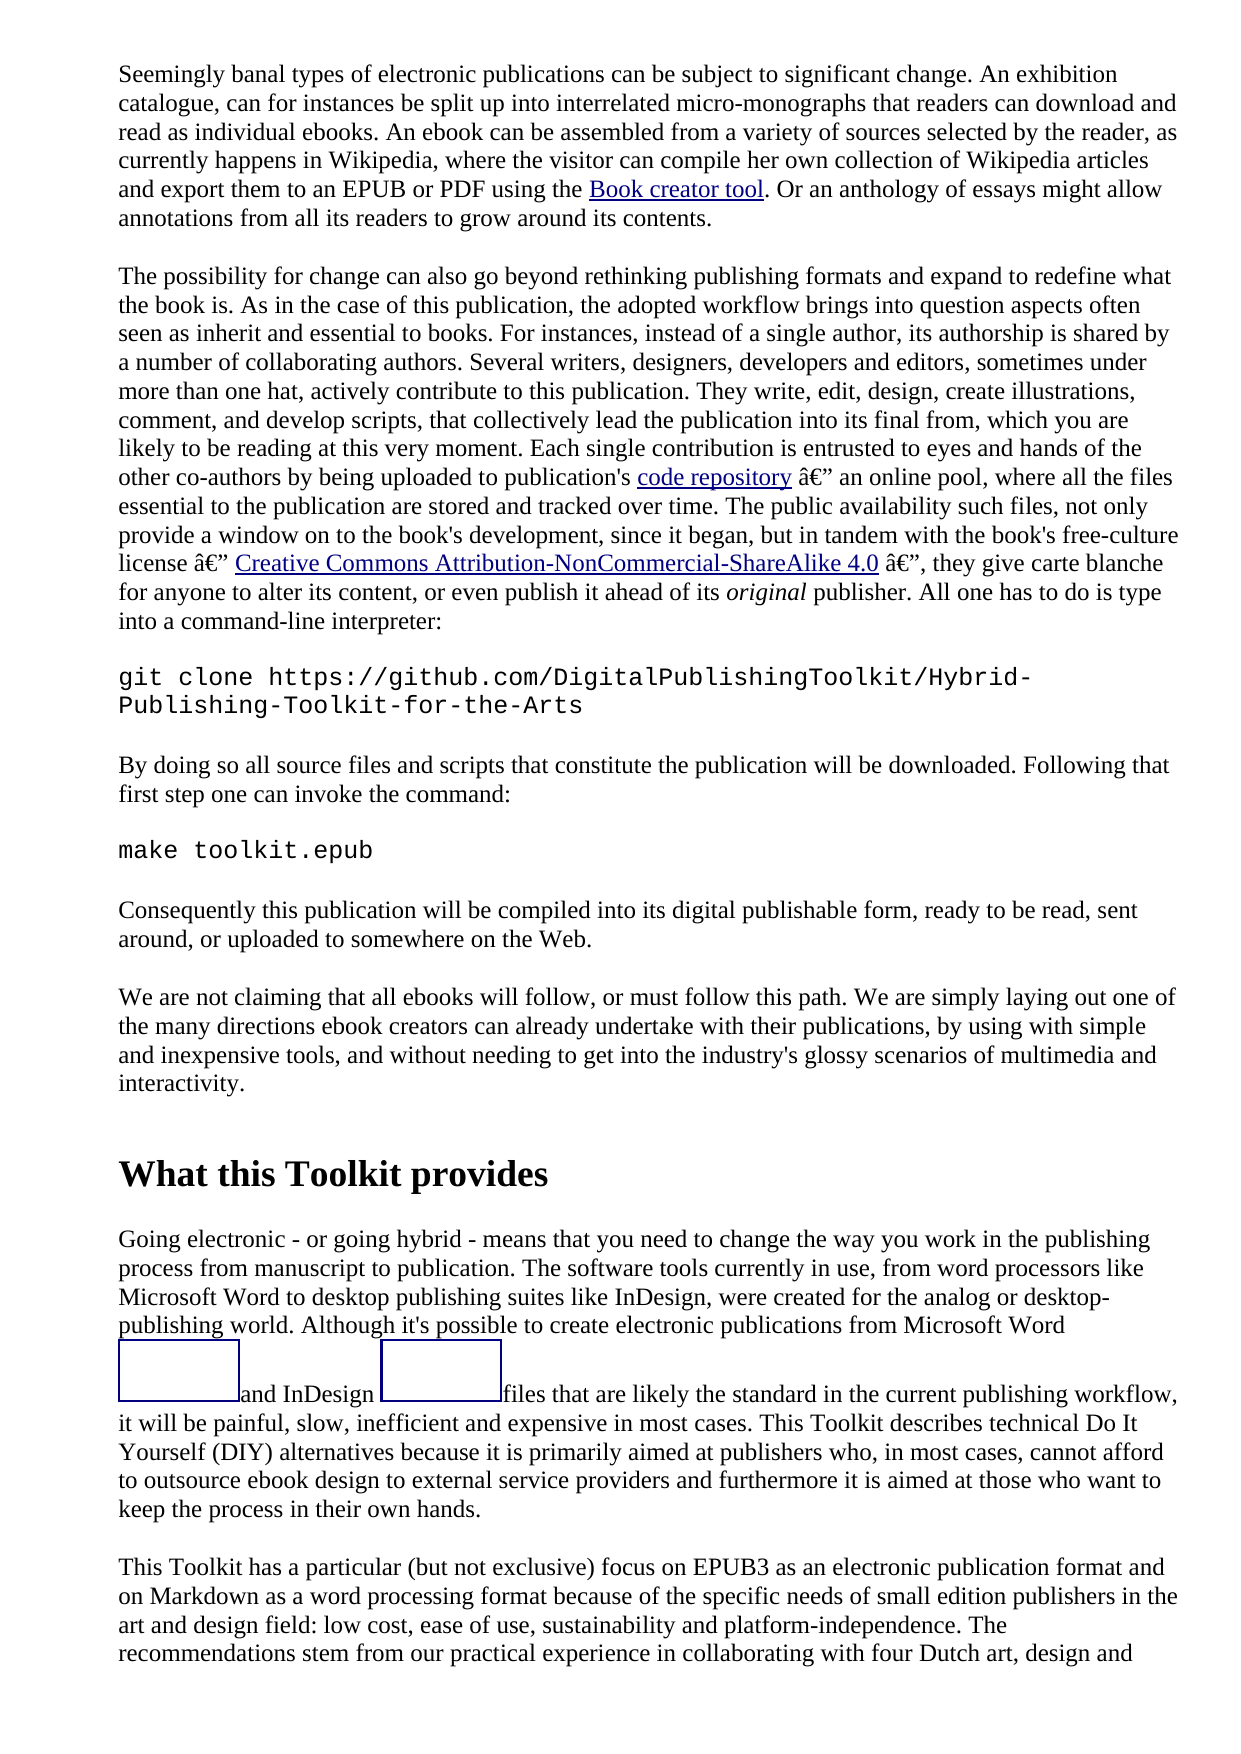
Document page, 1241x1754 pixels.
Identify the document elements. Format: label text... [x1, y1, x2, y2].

text The possibility for change can also go beyond rethinking publishing formats and expand to redefine what the book is. As in the case of this publication, the adopted workflow brings into question aspects often seen as inherit and essential to books. For instances, instead of a single author, its authorship is shared by a number of collaborating authors. Several writers, designers, developers and editors, sometimes under more than one hat, actively contribute to this publication. They write, edit, design, create illustrations, comment, and develop scripts, that collectively lead the publication into its final from, which you are likely to be reading at this very moment. Each single contribution is entrusted to eyes and hands of the other co-authors by being uploaded to publication's code repository â€” an online pool, where all the files essential to the publication are stored and tracked over time. The public availability such files, not only provide a window on to the book's development, since it began, but in tandem with the book's free-culture license â€” Creative Commons Attribution-NonCommercial-ShareAlike 4.0 â€”, they give carte blanche for anyone to alter its content, or even publish it ahead of its original publisher. All one has to do is type into a command-line interpreter: [118, 261, 1181, 635]
text git clone https://github.com/DigitalPublishingToolkit/Hybrid-Publishing-Toolkit-for-the-Arts [118, 664, 1181, 721]
text This Toolkit has a particular (but not exclusive) focus on EPUB3 as an electronic publication format and on Markdown as a word processing format because of the specific needs of small edition publishers in the art and design field: low cost, ease of use, sustainability and platform-independence. The recommendations stem from our practical experience in collaborating with four Dutch art, design and [118, 1552, 1181, 1667]
text We are not claiming that all ebooks will follow, or must follow this path. We are simply laying out one of the many directions ebook creators can already undertake with their publications, by using with simple and inexpensive tools, and without needing to get into the industry's glossy scenarios of multimedia and interactivity. [118, 982, 1181, 1097]
subtitle What this Toolkit provides [118, 1152, 1181, 1195]
text By doing so all source files and scripts that constitute the publication will be downloaded. Following that first step one can invoke the command: [118, 750, 1181, 808]
text Going electronic - or going hybrid - means that you need to change the way you work in the publishing process from manuscript to publication. The software tools currently in use, from word processors like Microsoft Word to desktop publishing suites like InDesign, were created for the analog or desktop-publishing world. Although it's possible to create electronic publications from Microsoft Word and InDesign files that are likely the standard in the current publishing workflow, it will be painful, slow, inefficient and expensive in most cases. This Toolkit describes technical Do It Yourself (DIY) alternatives because it is primarily aimed at publishers who, in most cases, cannot afford to outsource ebook design to external service providers and furthermore it is aimed at those who want to keep the process in their own hands. [118, 1224, 1181, 1523]
text Consequently this publication will be compiled into its digital publishable form, ready to be read, sent around, or uploaded to somewhere on the Web. [118, 895, 1181, 953]
text Seemingly banal types of electronic publications can be subject to significant change. An exhibition catalogue, can for instances be split up into interrelated micro-monographs that readers can download and read as individual ebooks. An ebook can be assembled from a variety of sources selected by the reader, as currently happens in Wikipedia, where the visitor can compile her own collection of Wikipedia articles and export them to an EPUB or PDF using the Book creator tool. Or an anthology of essays might allow annotations from all its readers to grow around its contents. [118, 59, 1181, 232]
text make toolkit.epub [118, 837, 1181, 866]
